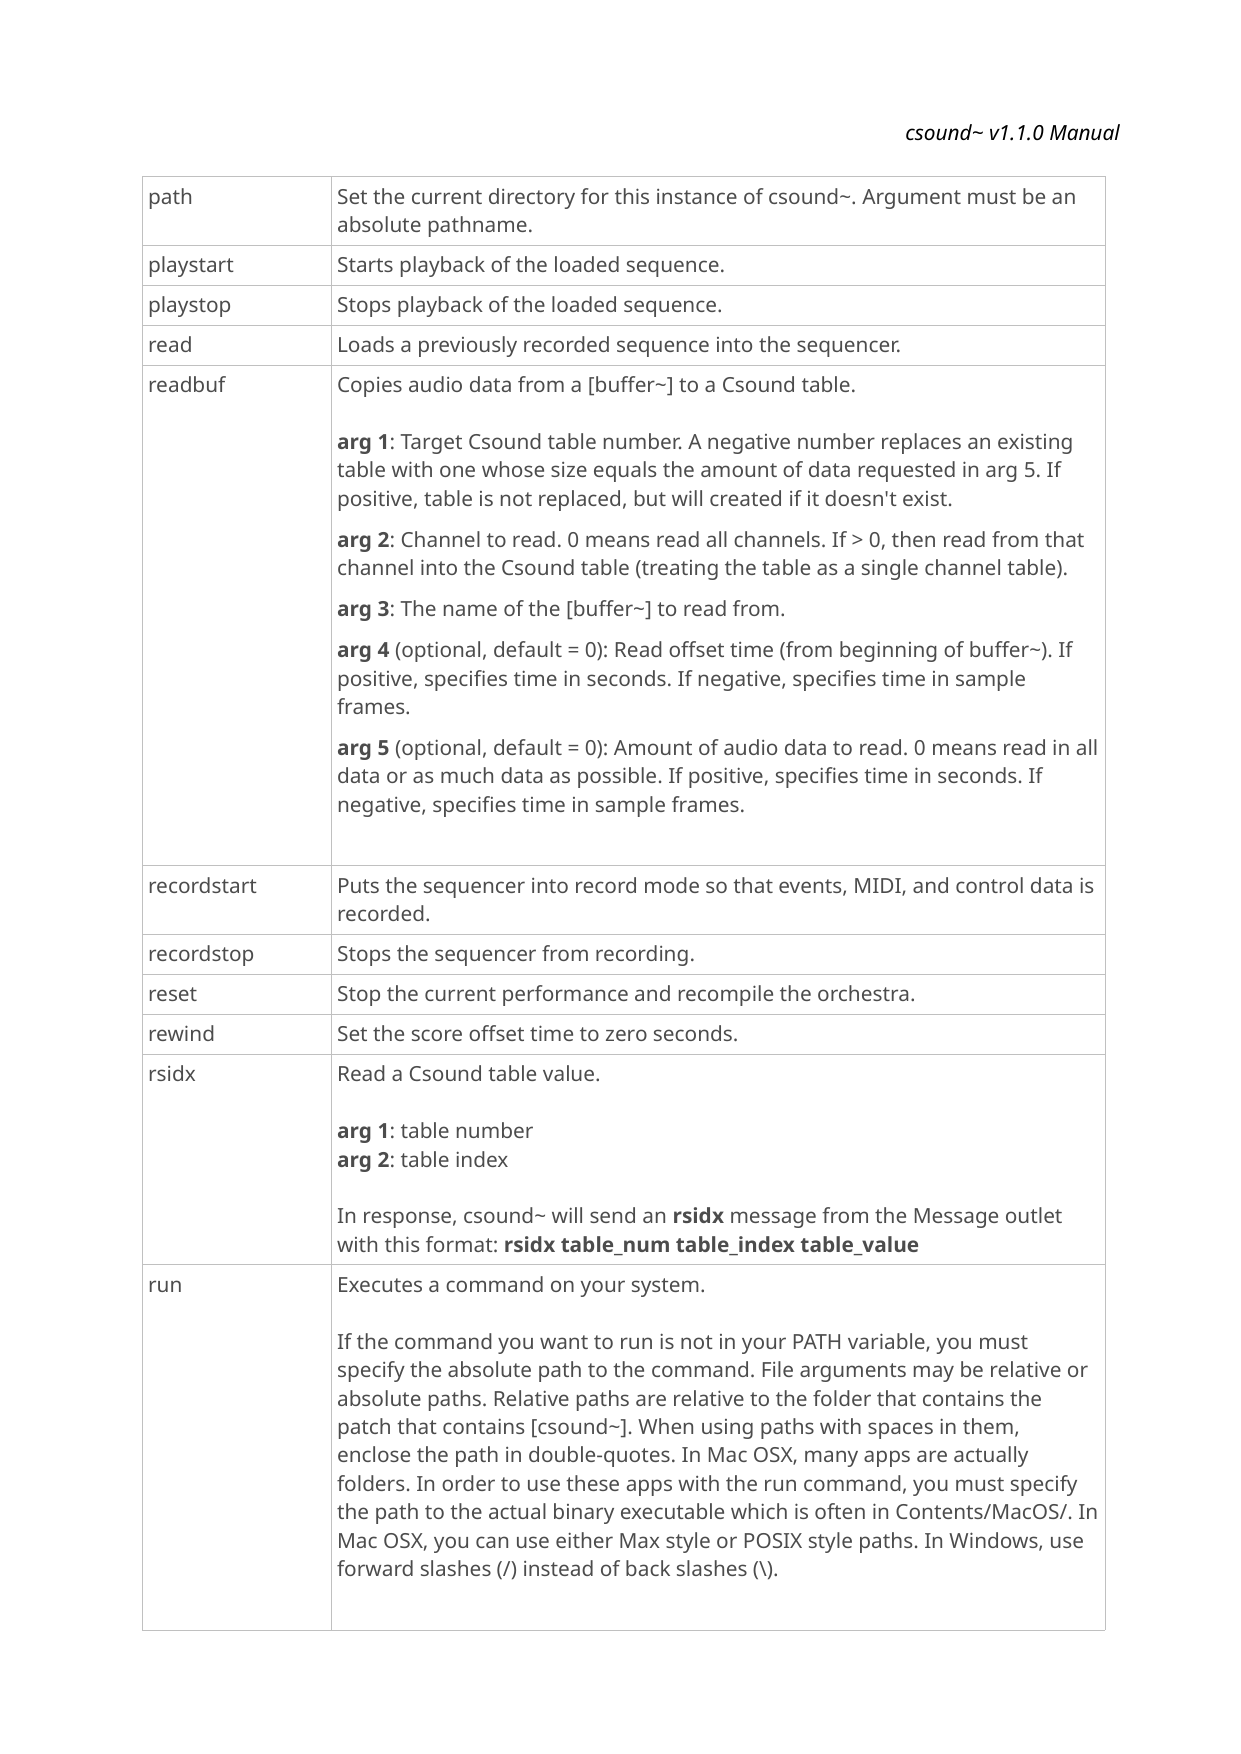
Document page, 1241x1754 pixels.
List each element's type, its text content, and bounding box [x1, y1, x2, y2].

table_cell Loads a previously recorded sequence into the sequencer. [332, 326, 1105, 364]
table_cell Puts the sequencer into record mode so that events, MIDI, and control data is recorded. [332, 866, 1105, 933]
table_cell Stop the current performance and recompile the orchestra. [332, 975, 1105, 1013]
table_cell Starts playback of the loaded sequence. [332, 246, 1105, 284]
table_cell Stops playback of the loaded sequence. [332, 286, 1105, 324]
table_cell Set the current directory for this instance of csound~. Argument must be an absolute pathname. [332, 177, 1105, 244]
table_cell reset [143, 975, 331, 1013]
table_cell read [143, 326, 331, 364]
table_cell readbuf [143, 366, 331, 865]
table_cell Copies audio data from a [buffer~] to a Csound table. arg 1: Target Csound table number. A negative number replaces an existing table with one whose size equals the amount of data requested in arg 5. If positive, table is not replaced, but will created if it doesn't exist. arg 2: Channel to read. 0 means read all channels. If > 0, then read from that channel into the Csound table (treating the table as a single channel table). arg 3: The name of the [buffer~] to read from. arg 4 (optional, default = 0): Read offset time (from beginning of buffer~). If positive, specifies time in seconds. If negative, specifies time in sample frames. arg 5 (optional, default = 0): Amount of audio data to read. 0 means read in all data or as much data as possible. If positive, specifies time in seconds. If negative, specifies time in sample frames. [332, 366, 1105, 865]
table_cell playstop [143, 286, 331, 324]
table_cell path [143, 177, 331, 244]
table_cell recordstop [143, 935, 331, 973]
table_cell run [143, 1265, 331, 1629]
table_cell Executes a command on your system. If the command you want to run is not in your PATH variable, you must specify the absolute path to the command. File arguments may be relative or absolute paths. Relative paths are relative to the folder that contains the patch that contains [csound~]. When using paths with spaces in them, enclose the path in double-quotes. In Mac OSX, many apps are actually folders. In order to use these apps with the run command, you must specify the path to the actual binary executable which is often in Contents/MacOS/. In Mac OSX, you can use either Max style or POSIX style paths. In Windows, use forward slashes (/) instead of back slashes (\). [332, 1265, 1105, 1629]
table_cell Stops the sequencer from recording. [332, 935, 1105, 973]
table_cell rsidx [143, 1055, 331, 1264]
table_cell Read a Csound table value. arg 1: table number arg 2: table index In response, csound~ will send an rsidx message from the Message outlet with this format: rsidx table_num table_index table_value [332, 1055, 1105, 1264]
table_cell Set the score offset time to zero seconds. [332, 1015, 1105, 1053]
table_cell playstart [143, 246, 331, 284]
table_cell recordstart [143, 866, 331, 933]
table_cell rewind [143, 1015, 331, 1053]
